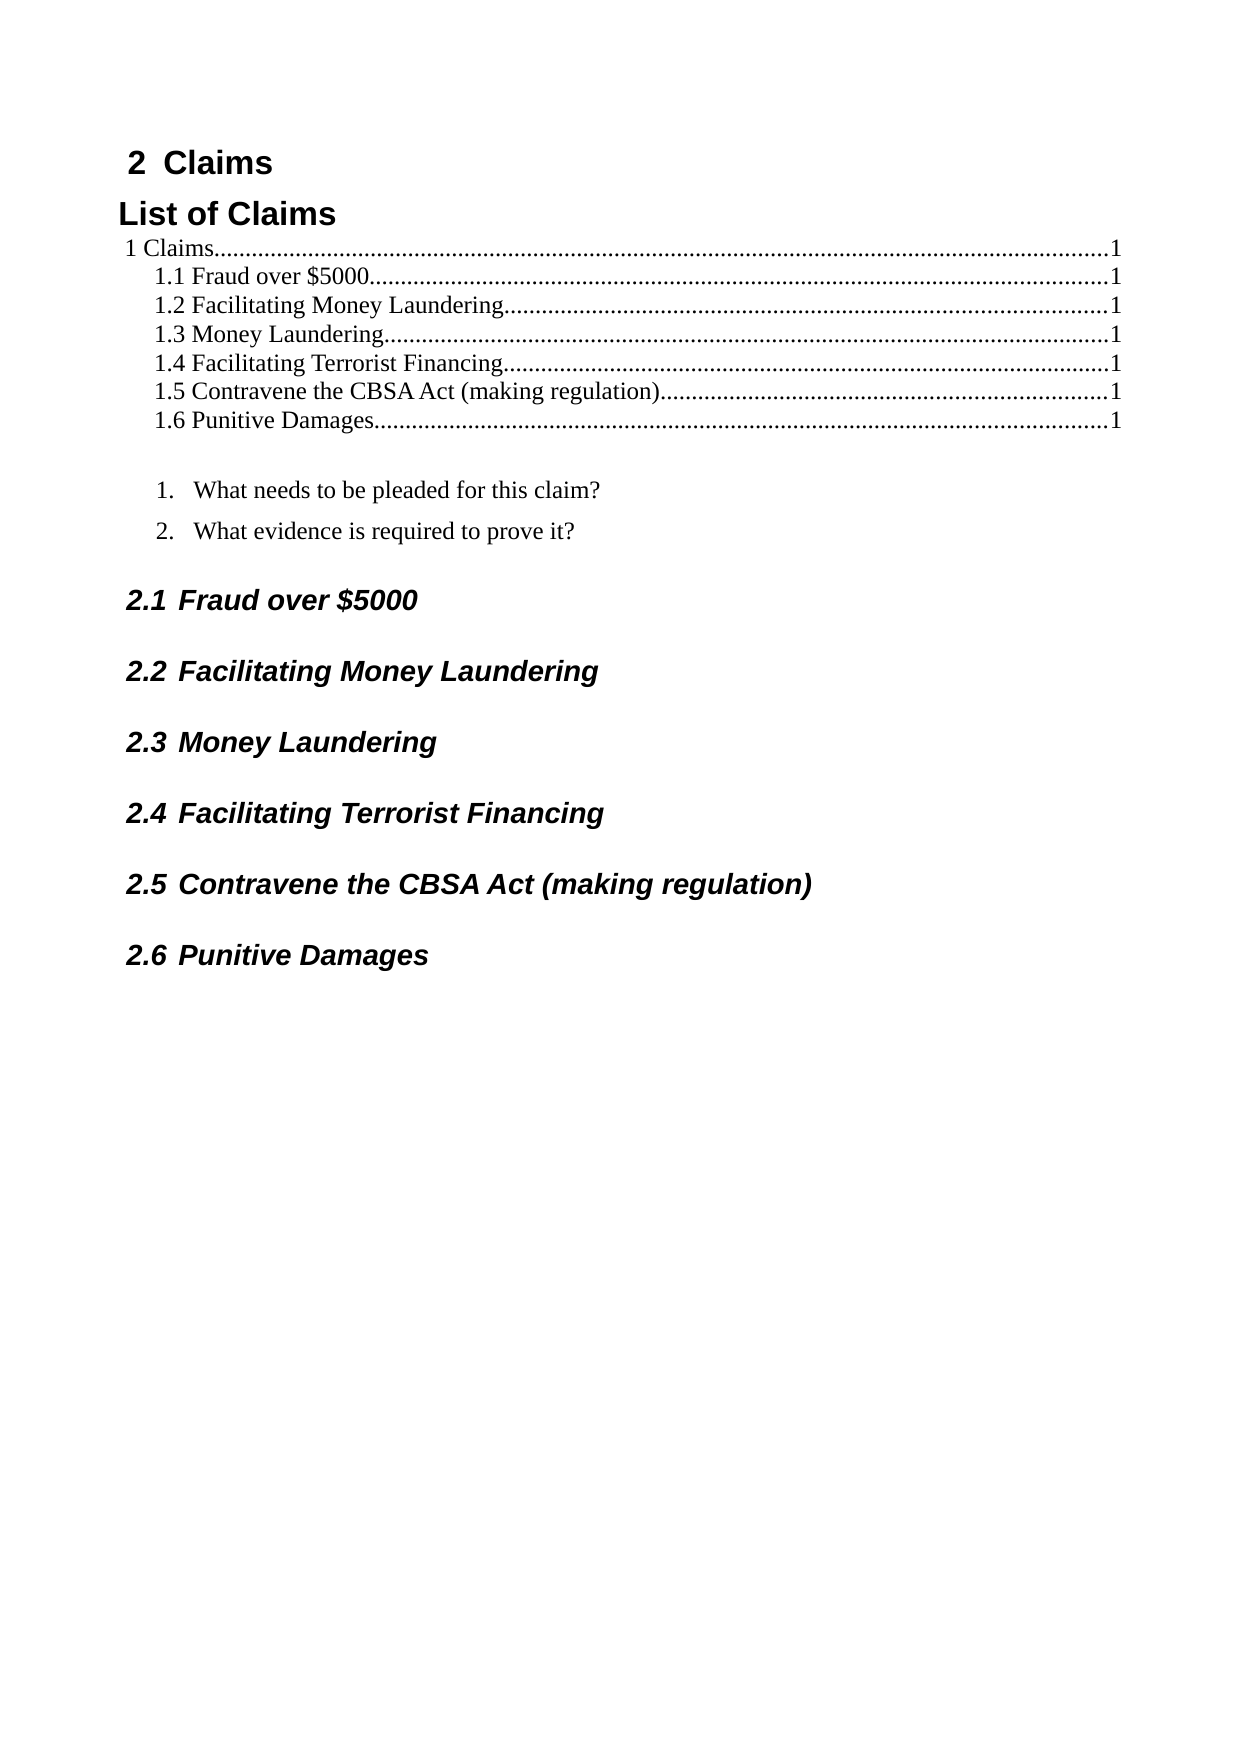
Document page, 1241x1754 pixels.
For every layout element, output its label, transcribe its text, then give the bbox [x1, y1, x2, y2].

text 1.5 Contravene the CBSA Act (making regulation) 1 [148, 376, 1122, 405]
subtitle Money Laundering [118, 725, 1122, 758]
subtitle Contravene the CBSA Act (making regulation) [118, 867, 1122, 900]
subtitle Claims [118, 143, 1122, 182]
text 1.1 Fraud over $5000 1 [148, 261, 1122, 290]
text 1.2 Facilitating Money Laundering 1 [148, 290, 1122, 319]
subtitle List of Claims [118, 194, 1122, 233]
subtitle Facilitating Terrorist Financing [118, 796, 1122, 829]
text 1.6 Punitive Damages 1 [148, 405, 1122, 434]
text 1 Claims 1 [118, 233, 1122, 261]
text 1.4 Facilitating Terrorist Financing 1 [148, 348, 1122, 376]
subtitle Facilitating Money Laundering [118, 654, 1122, 687]
subtitle Punitive Damages [118, 938, 1122, 971]
list What evidence is required to prove it? [156, 516, 1122, 545]
subtitle Fraud over $5000 [118, 583, 1122, 616]
list What needs to be pleaded for this claim? [156, 475, 1122, 504]
text 1.3 Money Laundering 1 [148, 319, 1122, 348]
